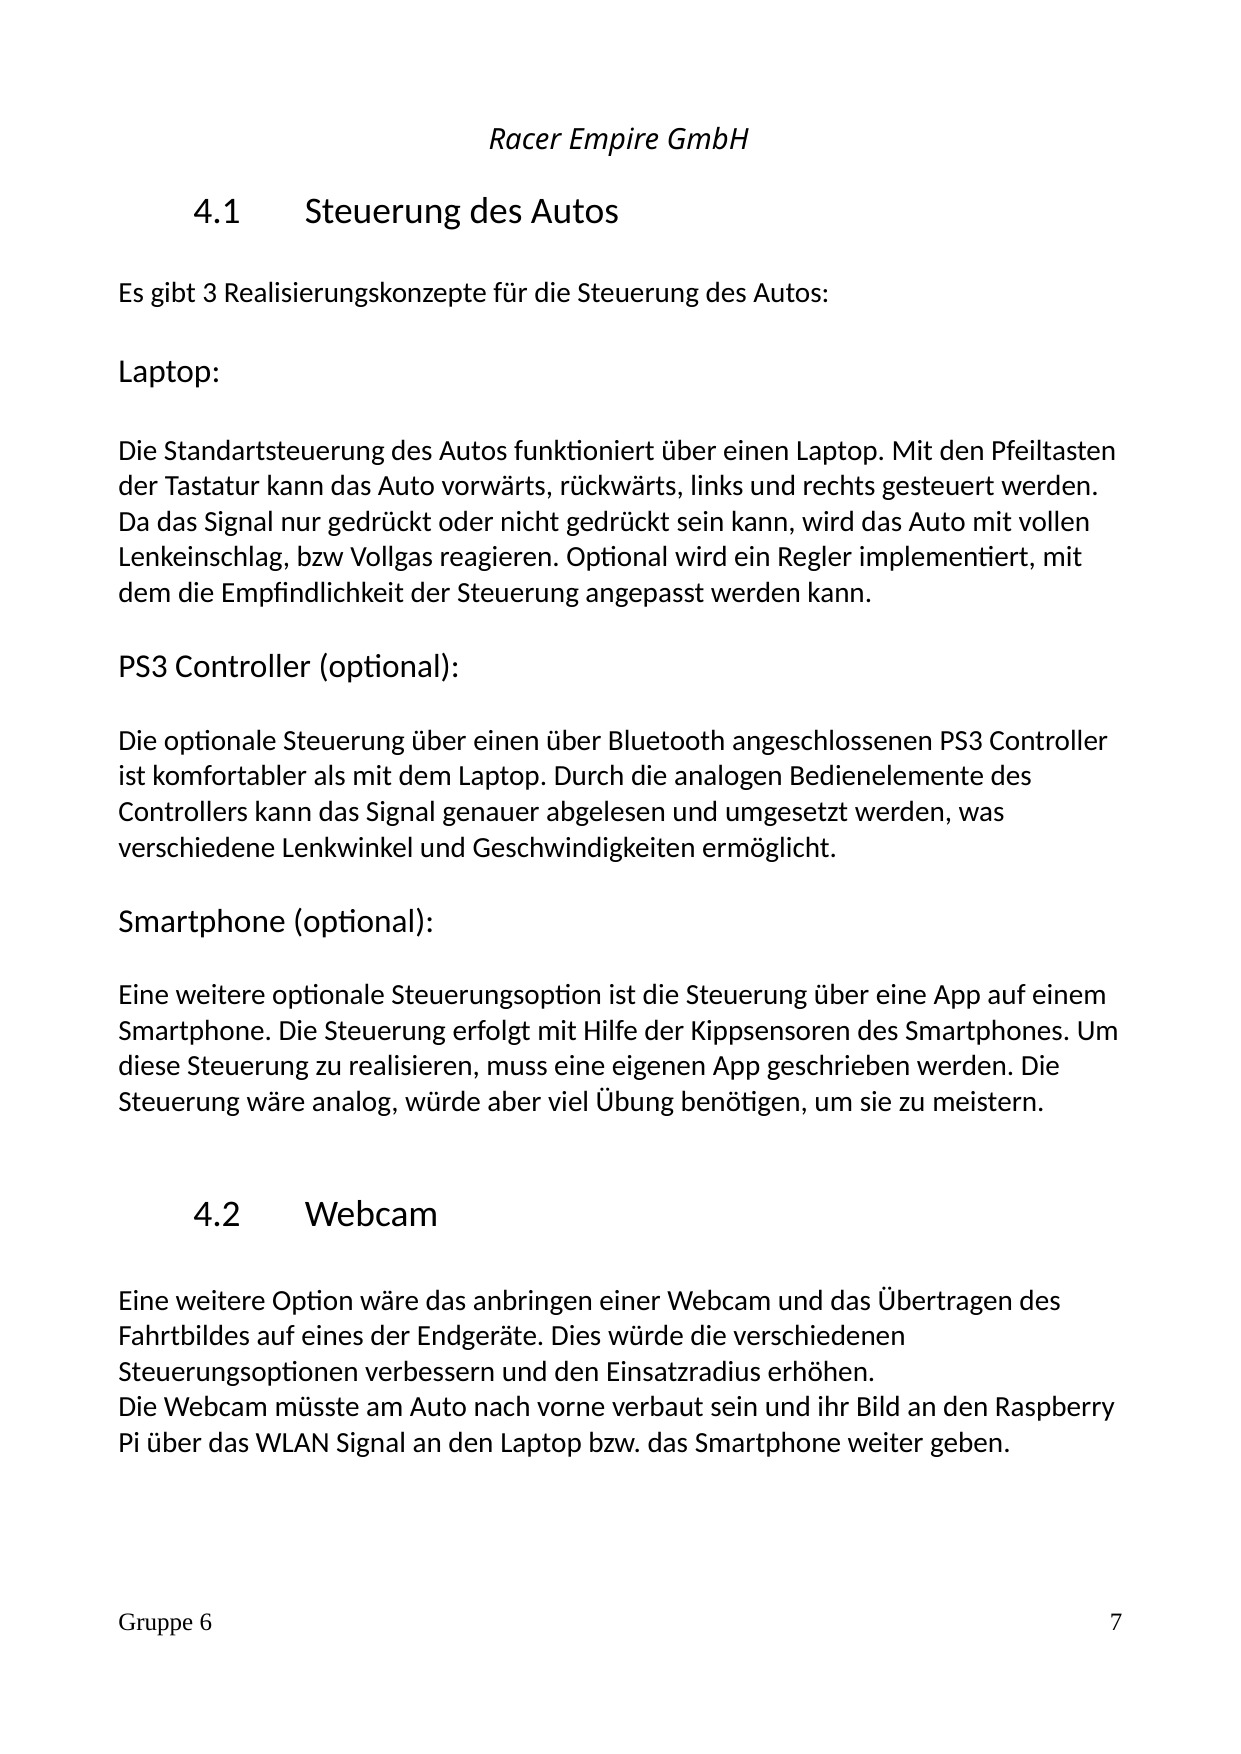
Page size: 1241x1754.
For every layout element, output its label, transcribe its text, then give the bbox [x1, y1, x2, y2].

text Es gibt 3 Realisierungskonzepte für die Steuerung des Autos: [118, 274, 1122, 309]
text Die Webcam müsste am Auto nach vorne verbaut sein und ihr Bild an den Raspberry Pi über das WLAN Signal an den Laptop bzw. das Smartphone weiter geben. [118, 1388, 1122, 1460]
list Webcam [193, 1190, 1122, 1236]
text Laptop: [118, 350, 1122, 391]
text Die Standartsteuerung des Autos funktioniert über einen Laptop. Mit den Pfeiltasten der Tastatur kann das Auto vorwärts, rückwärts, links und rechts gesteuert werden. Da das Signal nur gedrückt oder nicht gedrückt sein kann, wird das Auto mit vollen Lenkeinschlag, bzw Vollgas reagieren. Optional wird ein Regler implementiert, mit dem die Empfindlichkeit der Steuerung angepasst werden kann. [118, 432, 1122, 610]
text Eine weitere optionale Steuerungsoption ist die Steuerung über eine App auf einem Smartphone. Die Steuerung erfolgt mit Hilfe der Kippsensoren des Smartphones. Um diese Steuerung zu realisieren, muss eine eigenen App geschrieben werden. Die Steuerung wäre analog, würde aber viel Übung benötigen, um sie zu meistern. [118, 976, 1122, 1119]
text Eine weitere Option wäre das anbringen einer Webcam und das Übertragen des Fahrtbildes auf eines der Endgeräte. Dies würde die verschiedenen Steuerungsoptionen verbessern und den Einsatzradius erhöhen. [118, 1282, 1122, 1388]
text Smartphone (optional): [118, 900, 1122, 941]
list Steuerung des Autos [193, 187, 1122, 233]
text Die optionale Steuerung über einen über Bluetooth angeschlossenen PS3 Controller ist komfortabler als mit dem Laptop. Durch die analogen Bedienelemente des Controllers kann das Signal genauer abgelesen und umgesetzt werden, was verschiedene Lenkwinkel und Geschwindigkeiten ermöglicht. [118, 722, 1122, 864]
text PS3 Controller (optional): [118, 645, 1122, 686]
